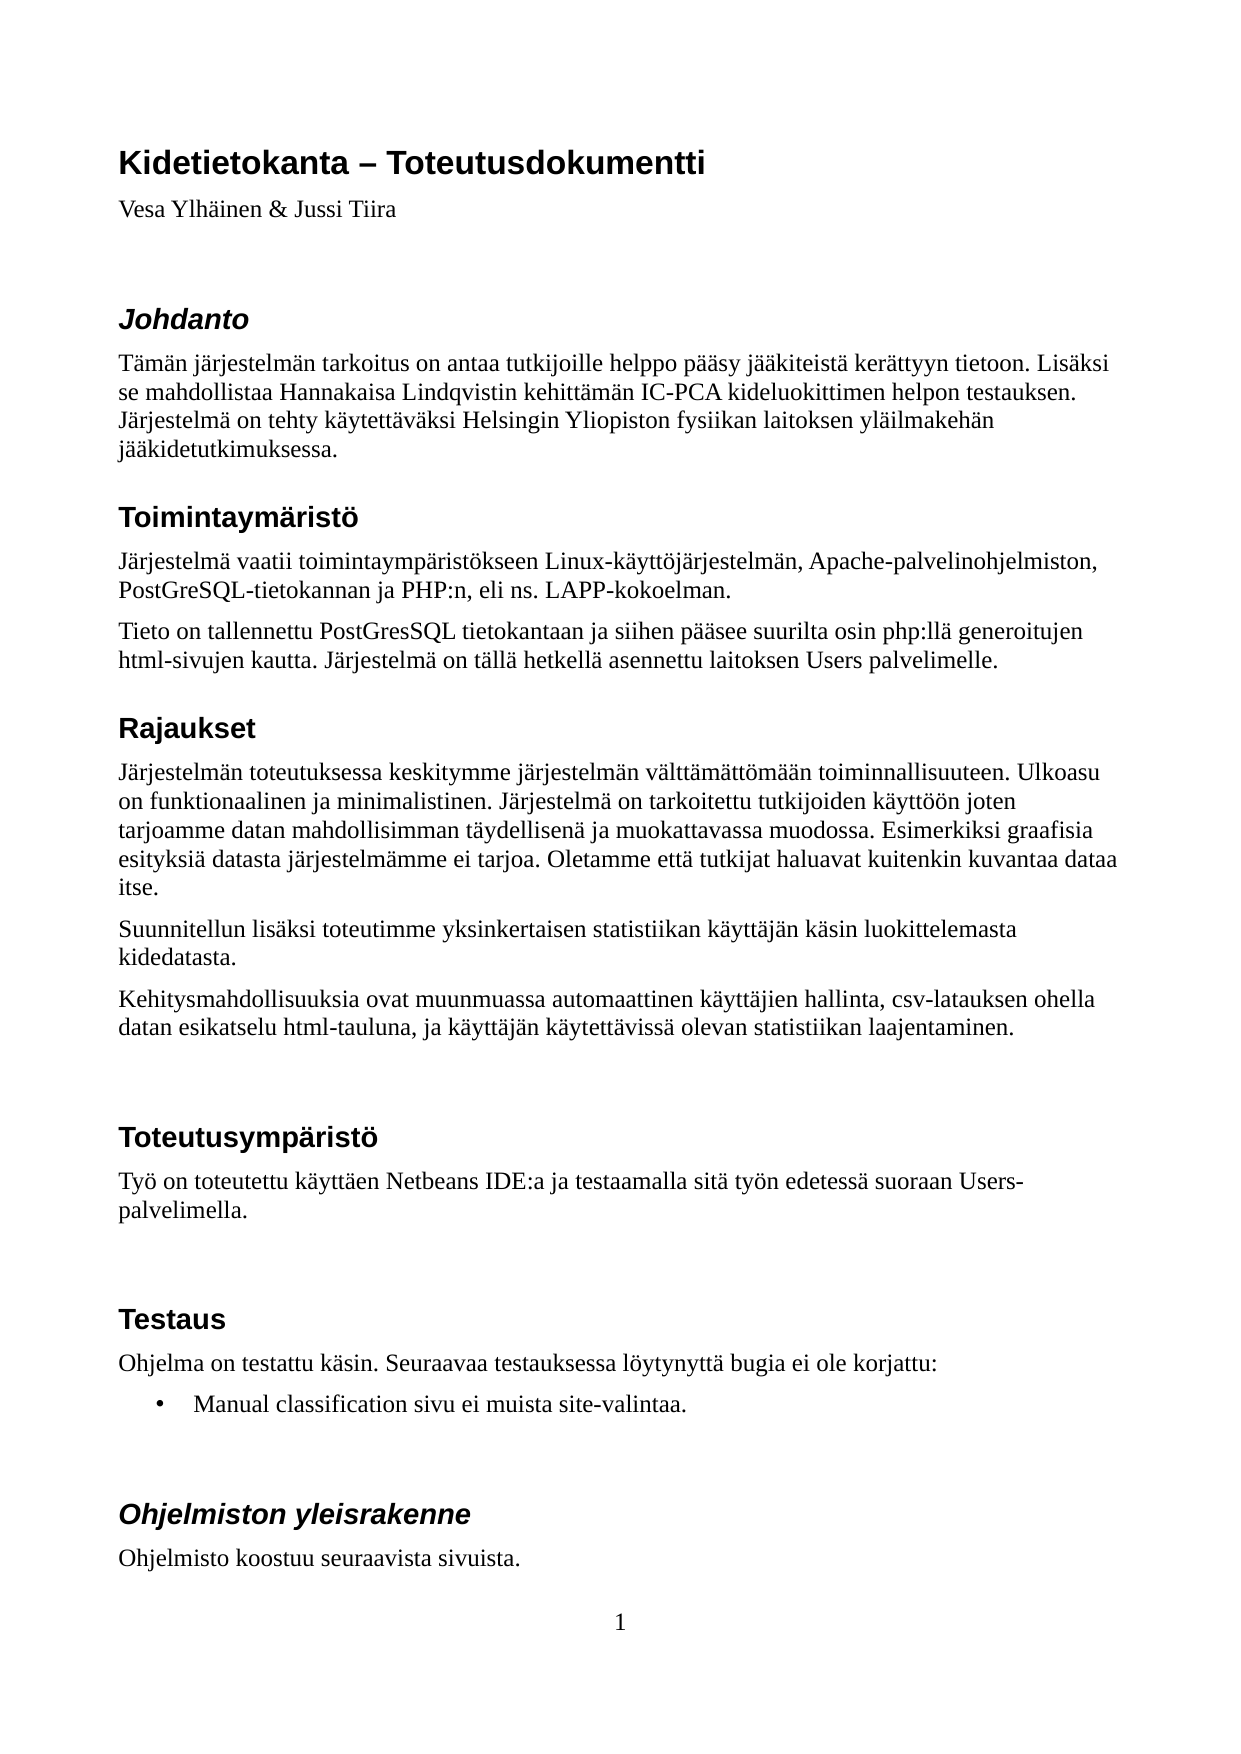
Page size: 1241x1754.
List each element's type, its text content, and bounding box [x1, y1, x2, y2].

text Vesa Ylhäinen & Jussi Tiira [118, 194, 1122, 223]
text Järjestelmän toteutuksessa keskitymme järjestelmän välttämättömään toiminnallisuuteen. Ulkoasu on funktionaalinen ja minimalistinen. Järjestelmä on tarkoitettu tutkijoiden käyttöön joten tarjoamme datan mahdollisimman täydellisenä ja muokattavassa muodossa. Esimerkiksi graafisia esityksiä datasta järjestelmämme ei tarjoa. Oletamme että tutkijat haluavat kuitenkin kuvantaa dataa itse. [118, 757, 1122, 901]
text Ohjelma on testattu käsin. Seuraavaa testauksessa löytynyttä bugia ei ole korjattu: [118, 1348, 1122, 1377]
text Järjestelmä vaatii toimintaympäristökseen Linux-käyttöjärjestelmän, Apache-palvelinohjelmiston, PostGreSQL-tietokannan ja PHP:n, eli ns. LAPP-kokoelman. [118, 546, 1122, 604]
subtitle Johdanto [118, 302, 1122, 335]
text Kehitysmahdollisuuksia ovat muunmuassa automaattinen käyttäjien hallinta, csv-latauksen ohella datan esikatselu html-tauluna, ja käyttäjän käytettävissä olevan statistiikan laajentaminen. [118, 984, 1122, 1041]
list Manual classification sivu ei muista site-valintaa. [156, 1389, 1122, 1418]
text Tämän järjestelmän tarkoitus on antaa tutkijoille helppo pääsy jääkiteistä kerättyyn tietoon. Lisäksi se mahdollistaa Hannakaisa Lindqvistin kehittämän IC-PCA kideluokittimen helpon testauksen. Järjestelmä on tehty käytettäväksi Helsingin Yliopiston fysiikan laitoksen yläilmakehän jääkidetutkimuksessa. [118, 348, 1122, 463]
text Työ on toteutettu käyttäen Netbeans IDE:a ja testaamalla sitä työn edetessä suoraan Users-palvelimella. [118, 1166, 1122, 1223]
text Suunnitellun lisäksi toteutimme yksinkertaisen statistiikan käyttäjän käsin luokittelemasta kidedatasta. [118, 914, 1122, 971]
subtitle Toimintaymäristö [118, 500, 1122, 534]
subtitle Toteutusympäristö [118, 1120, 1122, 1153]
text Tieto on tallennettu PostGresSQL tietokantaan ja siihen pääsee suurilta osin php:llä generoitujen html-sivujen kautta. Järjestelmä on tällä hetkellä asennettu laitoksen Users palvelimelle. [118, 616, 1122, 674]
subtitle Testaus [118, 1302, 1122, 1336]
text Ohjelmisto koostuu seuraavista sivuista. [118, 1543, 1122, 1572]
subtitle Rajaukset [118, 711, 1122, 745]
subtitle Ohjelmiston yleisrakenne [118, 1497, 1122, 1531]
subtitle Kidetietokanta – Toteutusdokumentti [118, 143, 1122, 182]
